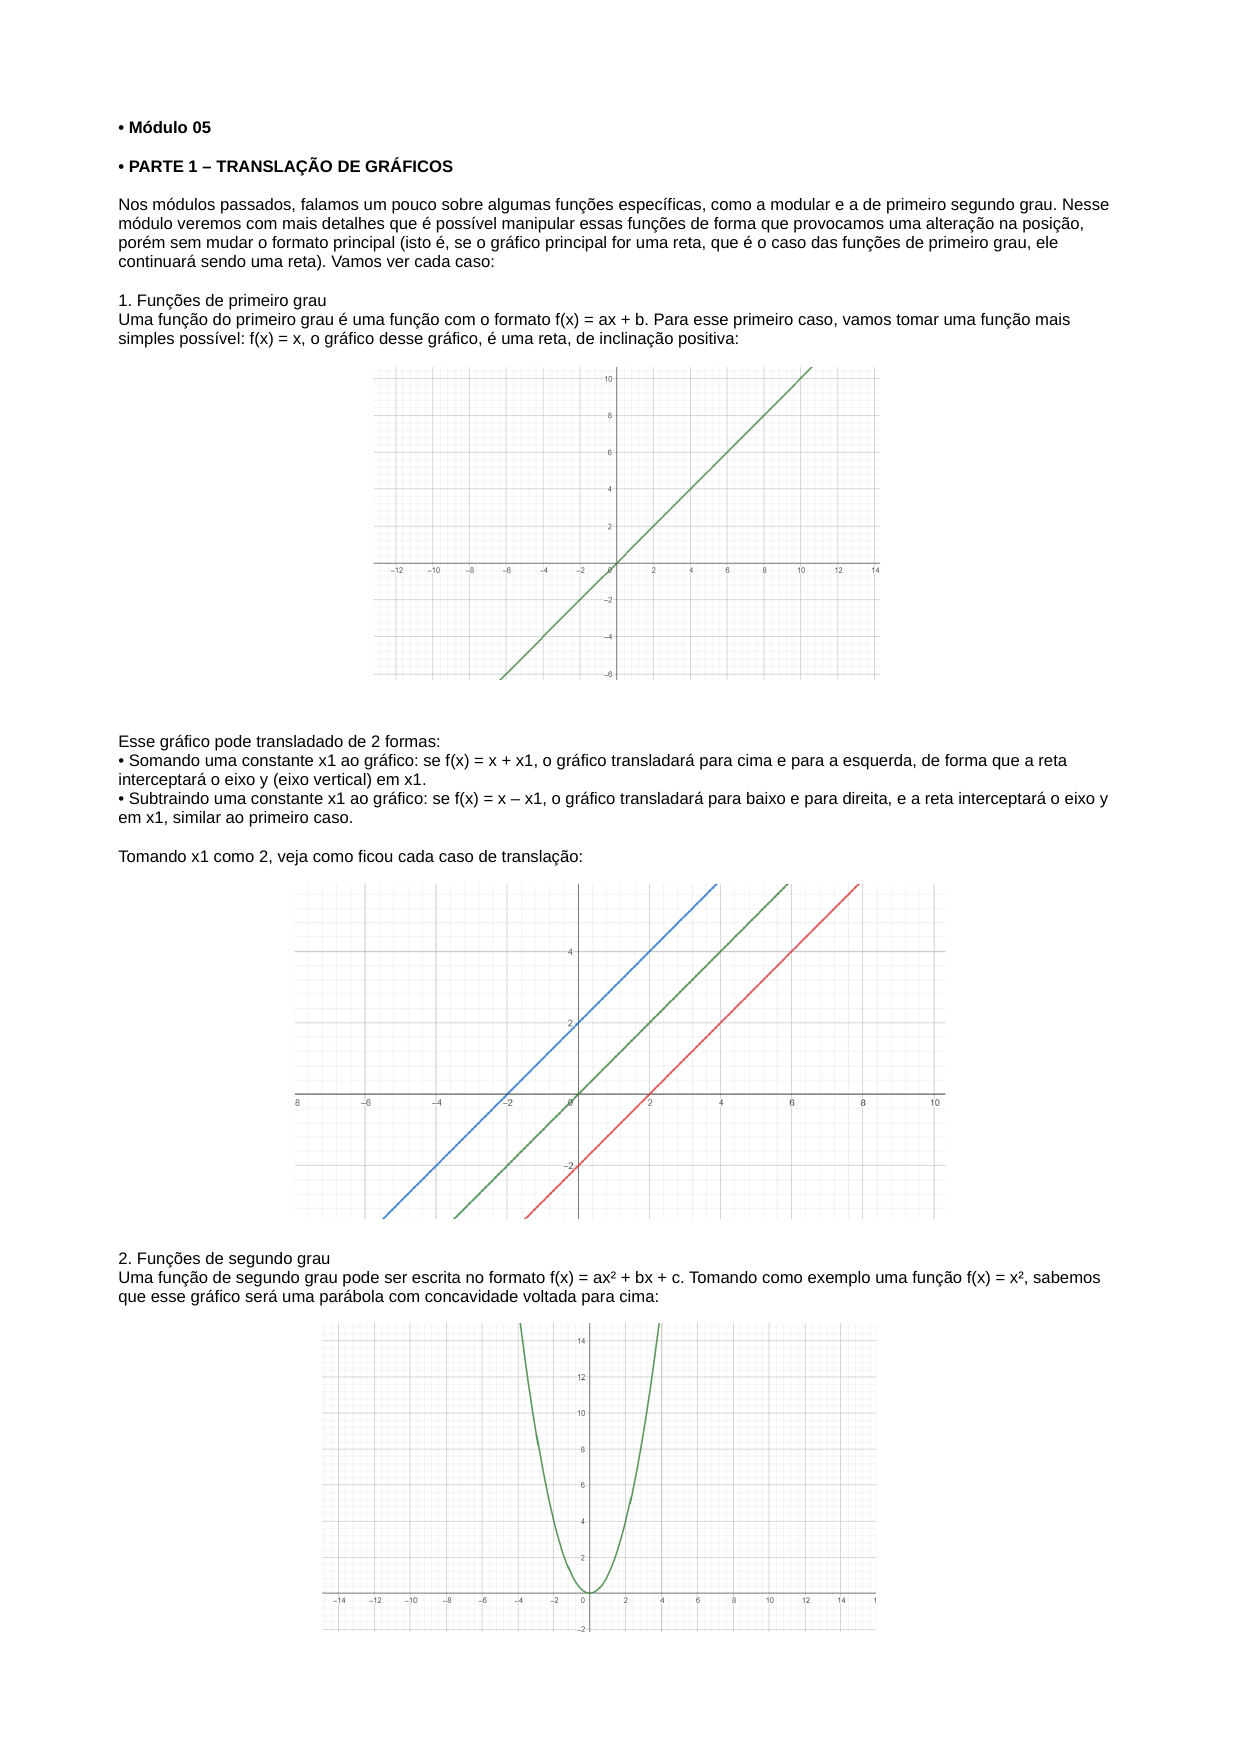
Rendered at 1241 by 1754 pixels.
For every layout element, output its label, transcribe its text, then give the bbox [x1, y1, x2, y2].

text • Subtraindo uma constante x1 ao gráfico: se f(x) = x – x1, o gráfico transladará para baixo e para direita, e a reta interceptará o eixo y em x1, similar ao primeiro caso. [118, 789, 1122, 827]
text • Módulo 05 [118, 118, 1122, 137]
text 1. Funções de primeiro grau [118, 291, 1122, 310]
text Esse gráfico pode transladado de 2 formas: [118, 731, 1122, 751]
picture [322, 1323, 877, 1632]
text Tomando x1 como 2, veja como ficou cada caso de translação: [118, 846, 1122, 866]
text • PARTE 1 – TRANSLAÇÃO DE GRÁFICOS [118, 156, 1122, 176]
picture [294, 884, 946, 1219]
text Nos módulos passados, falamos um pouco sobre algumas funções específicas, como a modular e a de primeiro segundo grau. Nesse módulo veremos com mais detalhes que é possível manipular essas funções de forma que provocamos uma alteração na posição, porém sem mudar o formato principal (isto é, se o gráfico principal for uma reta, que é o caso das funções de primeiro grau, ele continuará sendo uma reta). Vamos ver cada caso: [118, 195, 1122, 271]
text Uma função de segundo grau pode ser escrita no formato f(x) = ax² + bx + c. Tomando como exemplo uma função f(x) = x², sabemos que esse gráfico será uma parábola com concavidade voltada para cima: [118, 1268, 1122, 1306]
text • Somando uma constante x1 ao gráfico: se f(x) = x + x1, o gráfico transladará para cima e para a esquerda, de forma que a reta interceptará o eixo y (eixo vertical) em x1. [118, 751, 1122, 789]
picture [373, 367, 881, 680]
text 2. Funções de segundo grau [118, 1249, 1122, 1268]
text Uma função do primeiro grau é uma função com o formato f(x) = ax + b. Para esse primeiro caso, vamos tomar uma função mais simples possível: f(x) = x, o gráfico desse gráfico, é uma reta, de inclinação positiva: [118, 310, 1122, 348]
